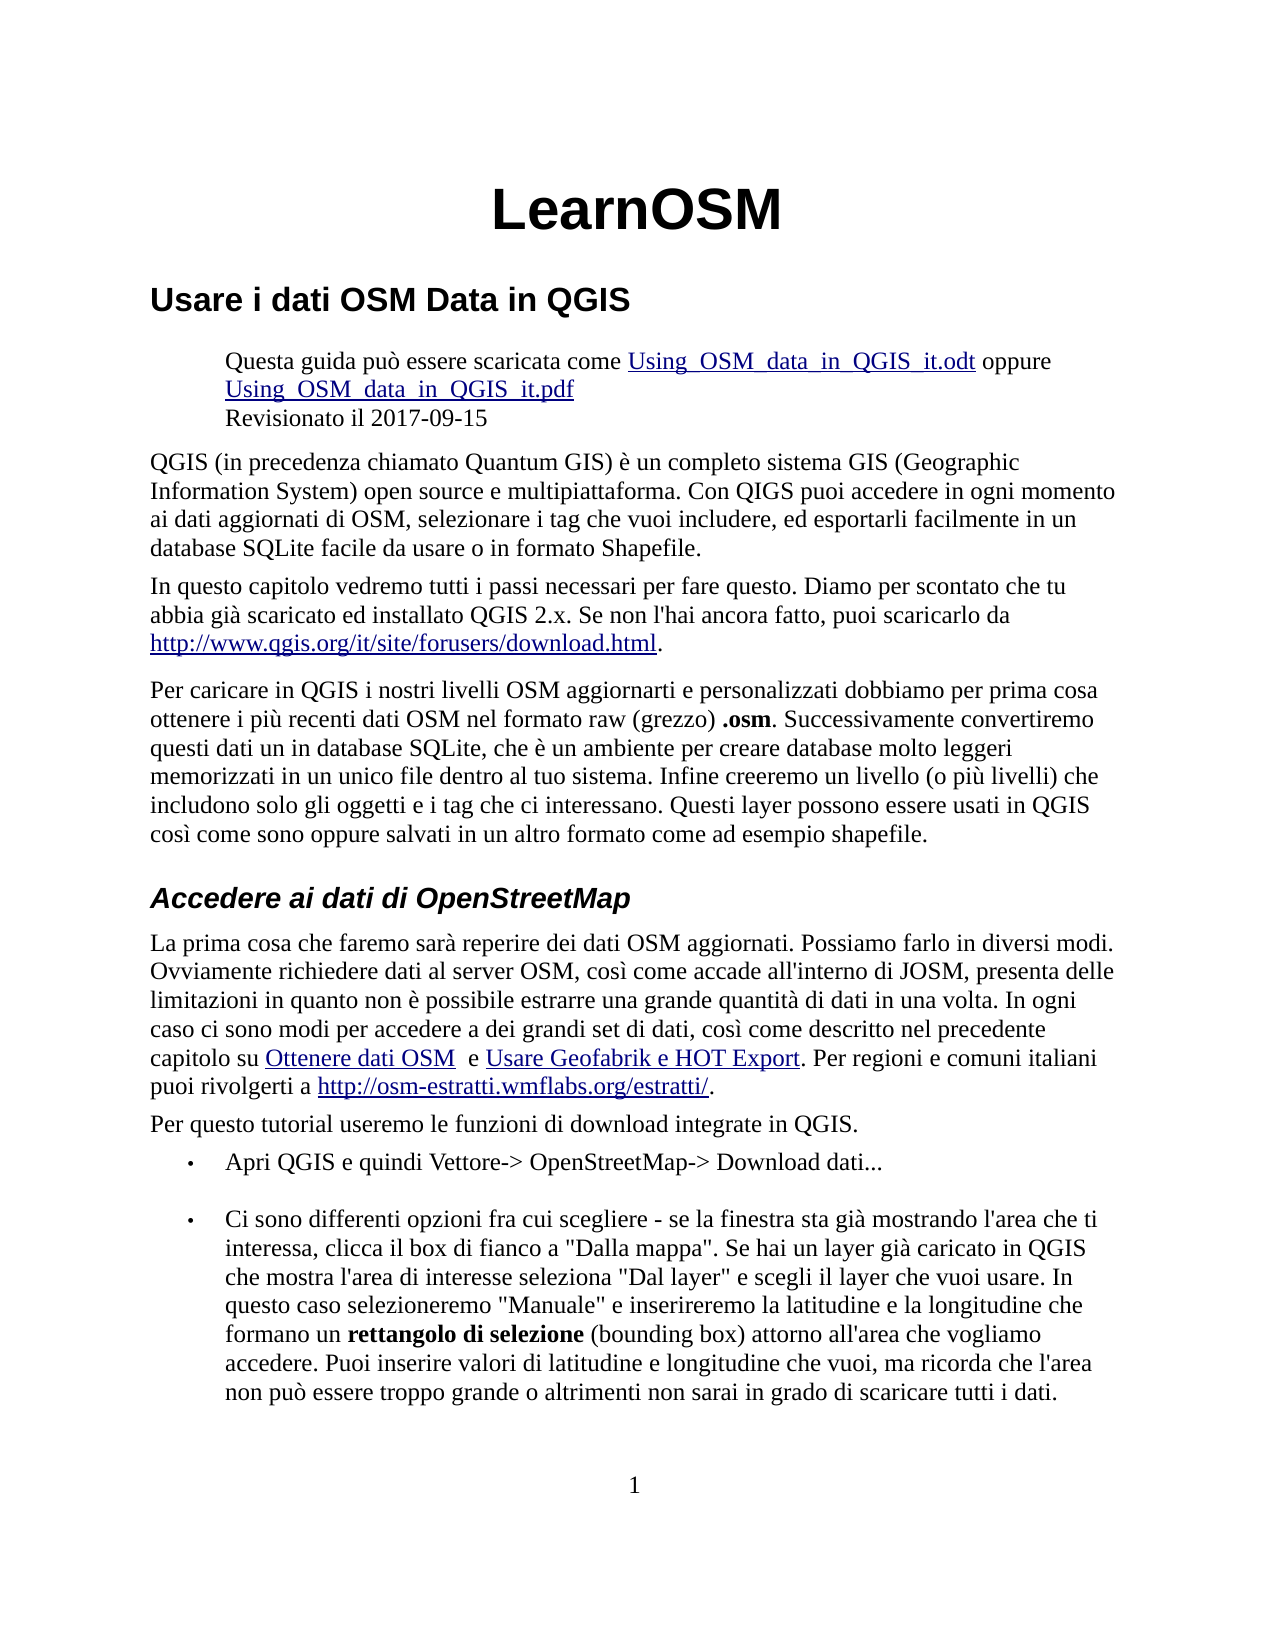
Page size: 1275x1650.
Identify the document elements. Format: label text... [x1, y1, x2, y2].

subtitle Accedere ai dati di OpenStreetMap [150, 882, 1125, 915]
text Per questo tutorial useremo le funzioni di download integrate in QGIS. [150, 1109, 1125, 1138]
list Ci sono differenti opzioni fra cui scegliere - se la finestra sta già mostrando l'area che ti interessa, clicca il box di fianco a "Dalla mappa". Se hai un layer già caricato in QGIS che mostra l'area di interesse seleziona "Dal layer" e scegli il layer che vuoi usare. In questo caso selezioneremo "Manuale" e inserireremo la latitudine e la longitudine che formano un rettangolo di selezione (bounding box) attorno all'area che vogliamo accedere. Puoi inserire valori di latitudine e longitudine che vuoi, ma ricorda che l'area non può essere troppo grande o altrimenti non sarai in grado di scaricare tutti i dati. [187, 1204, 1125, 1406]
text Per caricare in QGIS i nostri livelli OSM aggiornarti e personalizzati dobbiamo per prima cosa ottenere i più recenti dati OSM nel formato raw (grezzo) .osm. Successivamente convertiremo questi dati un in database SQLite, che è un ambiente per creare database molto leggeri memorizzati in un unico file dentro al tuo sistema. Infine creeremo un livello (o più livelli) che includono solo gli oggetti e i tag che ci interessano. Questi layer possono essere usati in QGIS così come sono oppure salvati in un altro formato come ad esempio shapefile. [150, 675, 1125, 848]
text La prima cosa che faremo sarà reperire dei dati OSM aggiornati. Possiamo farlo in diversi modi. Ovviamente richiedere dati al server OSM, così come accade all'interno di JOSM, presenta delle limitazioni in quanto non è possibile estrarre una grande quantità di dati in una volta. In ogni caso ci sono modi per accedere a dei grandi set di dati, così come descritto nel precedente capitolo su Ottenere dati OSM e Usare Geofabrik e HOT Export. Per regioni e comuni italiani puoi rivolgerti a http://osm-estratti.wmflabs.org/estratti/. [150, 928, 1125, 1100]
title LearnOSM [150, 175, 1125, 242]
text In questo capitolo vedremo tutti i passi necessari per fare questo. Diamo per scontato che tu abbia già scaricato ed installato QGIS 2.x. Se non l'hai ancora fatto, puoi scaricarlo da http://www.qgis.org/it/site/forusers/download.html. [150, 571, 1125, 657]
text Questa guida può essere scaricata come Using_OSM_data_in_QGIS_it.odt oppure Using_OSM_data_in_QGIS_it.pdf Revisionato il 2017-09-15 [225, 346, 1125, 432]
subtitle Usare i dati OSM Data in QGIS [150, 279, 1125, 318]
text QGIS (in precedenza chiamato Quantum GIS) è un completo sistema GIS (Geographic Information System) open source e multipiattaforma. Con QIGS puoi accedere in ogni momento ai dati aggiornati di OSM, selezionare i tag che vuoi includere, ed esportarli facilmente in un database SQLite facile da usare o in formato Shapefile. [150, 447, 1125, 562]
list Apri QGIS e quindi Vettore-> OpenStreetMap-> Download dati... [187, 1147, 1125, 1204]
